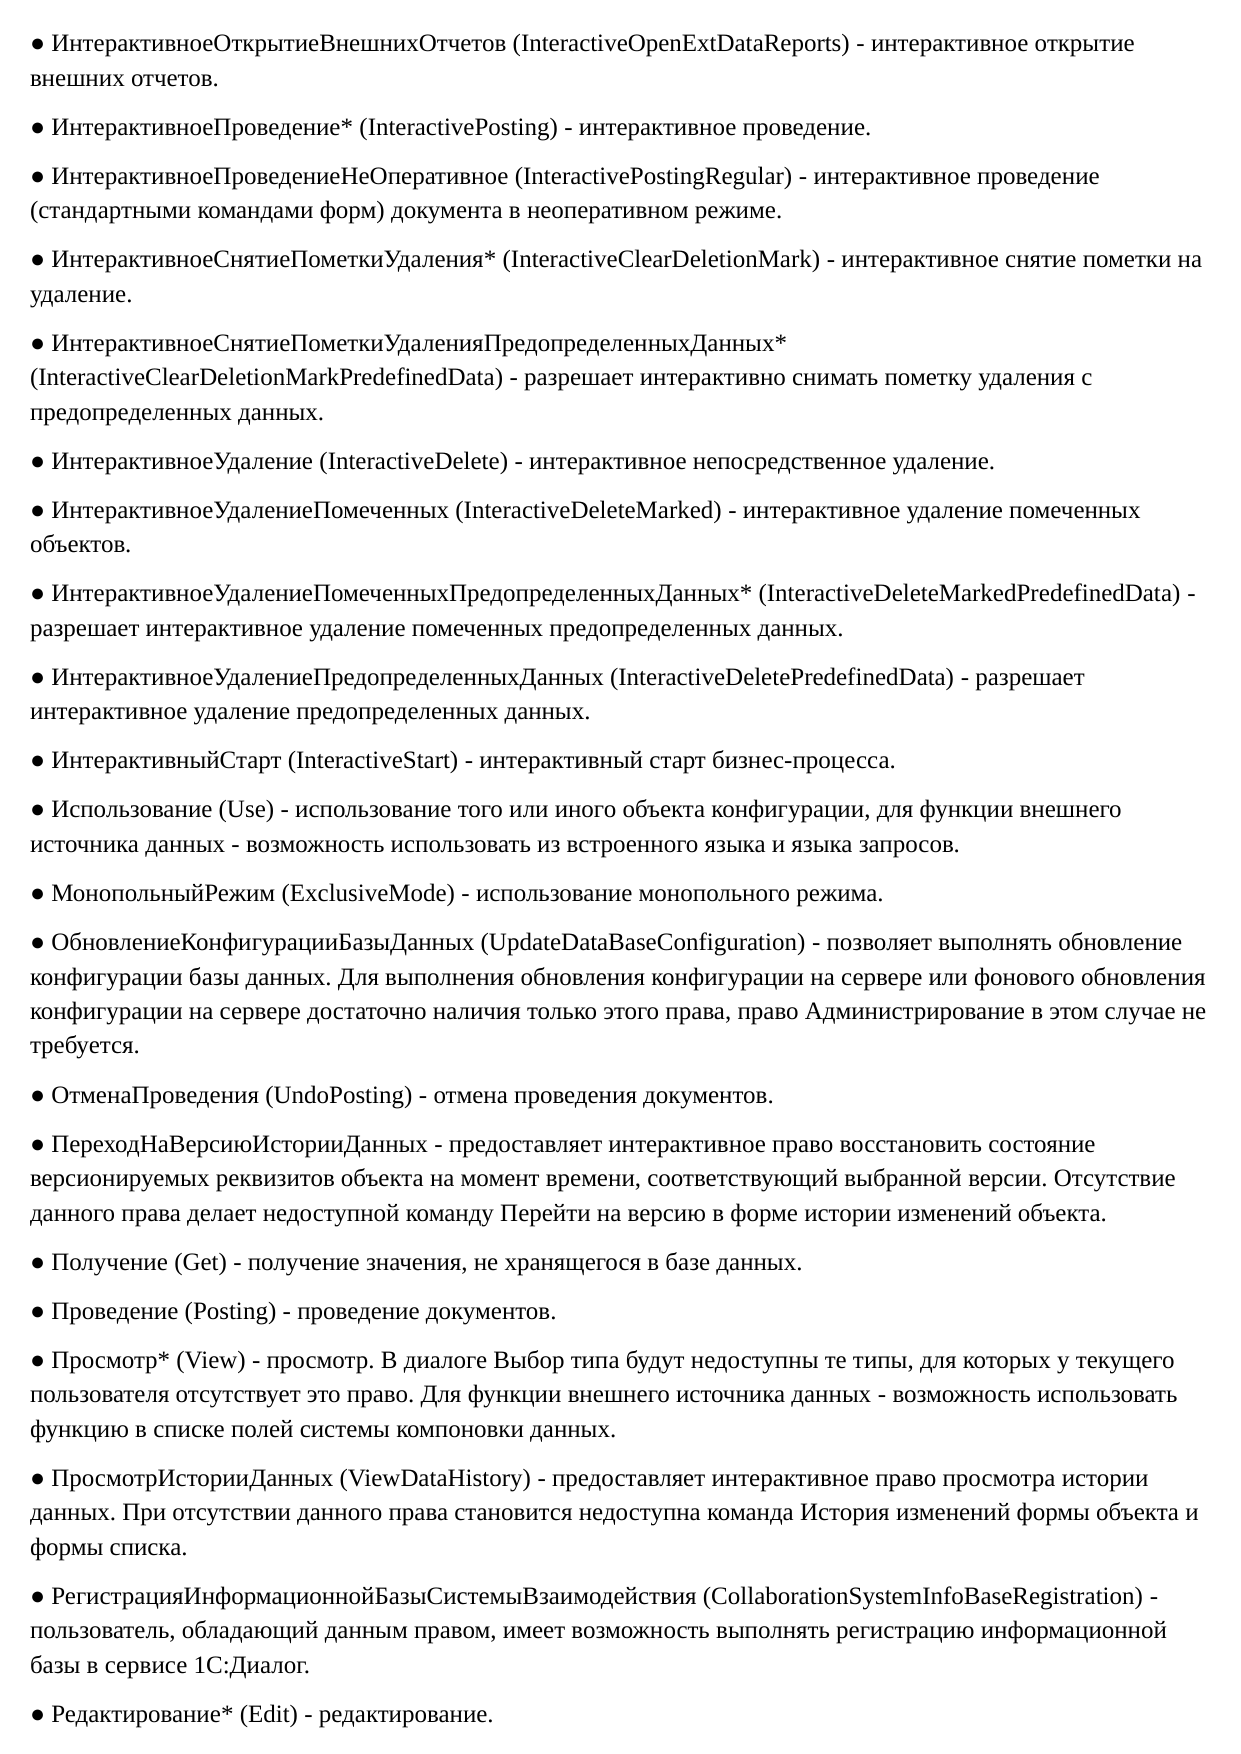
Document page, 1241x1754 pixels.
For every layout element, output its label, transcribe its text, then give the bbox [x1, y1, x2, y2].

text ● ИнтерактивноеПроведение* (InteractivePosting) ‑ интерактивное проведение. [30, 112, 1211, 140]
text ● Получение (Get) ‑ получение значения, не хранящегося в базе данных. [30, 1247, 1211, 1276]
text ● МонопольныйРежим (ExclusiveMode) ‑ использование монопольного режима. [30, 878, 1211, 907]
text ● Использование (Use) ‑ использование того или иного объекта конфигурации, для функции внешнего источника данных ‑ возможность использовать из встроенного языка и языка запросов. [30, 794, 1211, 858]
text ● ИнтерактивноеУдалениеПомеченных (InteractiveDeleteMarked) ‑ интерактивное удаление помеченных объектов. [30, 495, 1211, 558]
text ● Редактирование* (Edit) ‑ редактирование. [30, 1699, 1211, 1728]
text ● РегистрацияИнформационнойБазыСистемыВзаимодействия (CollaborationSystemInfoBaseRegistration) ‑ пользователь, обладающий данным правом, имеет возможность выполнять регистрацию информационной базы в сервисе 1С:Диалог. [30, 1581, 1211, 1679]
text ● Просмотр* (View) ‑ просмотр. В диалоге Выбор типа будут недоступны те типы, для которых у текущего пользователя отсутствует это право. Для функции внешнего источника данных ‑ возможность использовать функцию в списке полей системы компоновки данных. [30, 1345, 1211, 1443]
text ● ИнтерактивноеУдалениеПомеченныхПредопределенныхДанных* (InteractiveDeleteMarkedPredefinedData) ‑ разрешает интерактивное удаление помеченных предопределенных данных. [30, 578, 1211, 642]
text ● ИнтерактивноеОткрытиеВнешнихОтчетов (InteractiveOpenExtDataReports) ‑ интерактивное открытие внешних отчетов. [30, 28, 1211, 91]
text ● ОтменаПроведения (UndoPosting) ‑ отмена проведения документов. [30, 1080, 1211, 1108]
text ● ИнтерактивноеПроведениеНеОперативное (InteractivePostingRegular) ‑ интерактивное проведение (стандартными командами форм) документа в неоперативном режиме. [30, 161, 1211, 224]
text ● ИнтерактивныйСтарт (InteractiveStart) ‑ интерактивный старт бизнес-процесса. [30, 746, 1211, 774]
text ● ИнтерактивноеУдаление (InteractiveDelete) ‑ интерактивное непосредственное удаление. [30, 446, 1211, 474]
text ● ПросмотрИсторииДанных (ViewDataHistory) ‑ предоставляет интерактивное право просмотра истории данных. При отсутствии данного права становится недоступна команда История изменений формы объекта и формы списка. [30, 1463, 1211, 1561]
text ● ИнтерактивноеСнятиеПометкиУдаления* (InteractiveClearDeletionMark) ‑ интерактивное снятие пометки на удаление. [30, 244, 1211, 307]
text ● ПереходНаВерсиюИсторииДанных ‑ предоставляет интерактивное право восстановить состояние версионируемых реквизитов объекта на момент времени, соответствующий выбранной версии. Отсутствие данного права делает недоступной команду Перейти на версию в форме истории изменений объекта. [30, 1129, 1211, 1226]
text ● ИнтерактивноеУдалениеПредопределенныхДанных (InteractiveDeletePredefinedData) ‑ разрешает интерактивное удаление предопределенных данных. [30, 662, 1211, 725]
text ● Проведение (Posting) ‑ проведение документов. [30, 1296, 1211, 1324]
text ● ОбновлениеКонфигурацииБазыДанных (UpdateDataBaseConfiguration) ‑ позволяет выполнять обновление конфигурации базы данных. Для выполнения обновления конфигурации на сервере или фонового обновления конфигурации на сервере достаточно наличия только этого права, право Администрирование в этом случае не требуется. [30, 927, 1211, 1059]
text ● ИнтерактивноеСнятиеПометкиУдаленияПредопределенныхДанных* (InteractiveClearDeletionMarkPredefinedData) ‑ разрешает интерактивно снимать пометку удаления с предопределенных данных. [30, 328, 1211, 426]
